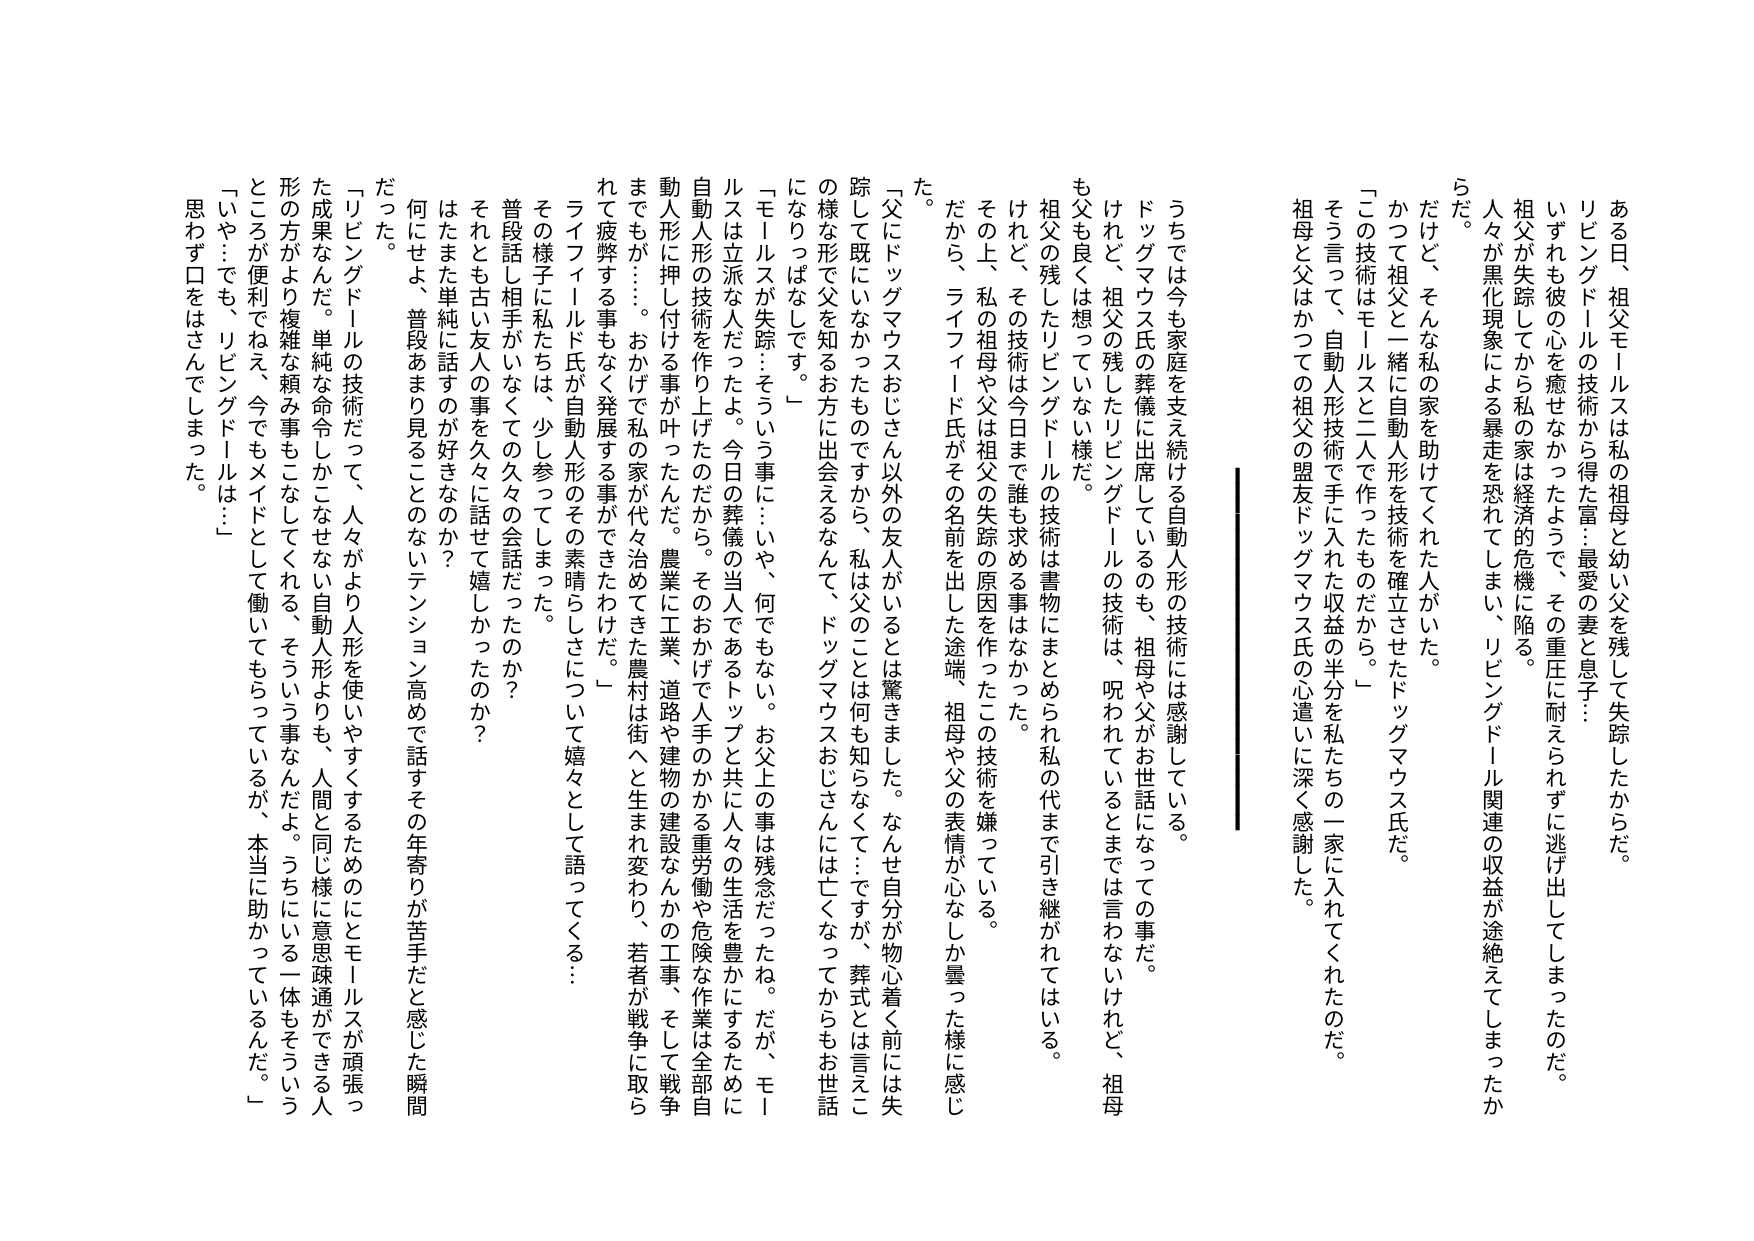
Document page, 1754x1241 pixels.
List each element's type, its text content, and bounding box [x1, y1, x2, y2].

text けれど、祖父の残したリビングドールの技術は、呪われているとまでは言わないけれど、祖母も父も良くは想っていない様だ。 [1066, 176, 1130, 1122]
text ドッグマウス氏の葬儀に出席しているのも、祖母や父がお世話になっての事だ。 [1130, 176, 1161, 1122]
text ある日、祖父モールスは私の祖母と幼い父を残して失踪したからだ。 [1604, 176, 1636, 1122]
text 「いや…でも、リビングドールは…」 [211, 176, 243, 1122]
text 祖父が失踪してから私の家は経済的危機に陥る。 [1509, 176, 1541, 1122]
text だけど、そんな私の家を助けてくれた人がいた。 [1414, 176, 1446, 1122]
text それとも古い友人の事を久々に話せて嬉しかったのか？ [465, 176, 496, 1122]
text けれど、その技術は今日まで誰も求める事はなかった。 [1003, 176, 1035, 1122]
text その上、私の祖母や父は祖父の失踪の原因を作ったこの技術を嫌っている。 [971, 176, 1003, 1122]
text 「リビングドールの技術だって、人々がより人形を使いやすくするためのにとモールスが頑張った成果なんだ。単純な命令しかこなせない自動人形よりも、人間と同じ様に意思疎通ができる人形の方がより複雑な頼み事もこなしてくれる、そういう事なんだよ。うちにいる一体もそういうところが便利でねえ、今でもメイドとして働いてもらっているが、本当に助かっているんだ。」 [243, 176, 370, 1122]
text リビングドールの技術から得た富…最愛の妻と息子… [1572, 176, 1604, 1122]
text うちでは今も家庭を支え続ける自動人形の技術には感謝している。 [1161, 176, 1193, 1122]
text 人々が黒化現象による暴走を恐れてしまい、リビングドール関連の収益が途絶えてしまったからだ。 [1446, 176, 1509, 1122]
text そう言って、自動人形技術で手に入れた収益の半分を私たちの一家に入れてくれたのだ。 [1319, 176, 1351, 1122]
text だから、ライフィード氏がその名前を出した途端、祖母や父の表情が心なしか曇った様に感じた。 [908, 176, 971, 1122]
text 思わず口をはさんでしまった。 [180, 176, 211, 1122]
text 祖母と父はかつての祖父の盟友ドッグマウス氏の心遣いに深く感謝した。 [1287, 176, 1319, 1122]
text 「モールスが失踪…そういう事に…いや、何でもない。お父上の事は残念だったね。だが、モールスは立派な人だったよ。今日の葬儀の当人であるトップと共に人々の生活を豊かにするために自動人形の技術を作り上げたのだから。そのおかげで人手のかかる重労働や危険な作業は全部自動人形に押し付ける事が叶ったんだ。農業に工業、道路や建物の建設なんかの工事、そして戦争までもが……。おかげで私の家が代々治めてきた農村は街へと生まれ変わり、若者が戦争に取られて疲弊する事もなく発展する事ができたわけだ。」 [591, 176, 781, 1122]
text はたまた単純に話すのが好きなのか？ [433, 176, 465, 1122]
text その様子に私たちは、少し参ってしまった。 [528, 176, 560, 1122]
text 「父にドッグマウスおじさん以外の友人がいるとは驚きました。なんせ自分が物心着く前には失踪して既にいなかったものですから、私は父のことは何も知らなくて…ですが、葬式とは言えこの様な形で父を知るお方に出会えるなんて、ドッグマウスおじさんには亡くなってからもお世話になりっぱなしです。」 [781, 176, 908, 1122]
text ━━━━━━━━━━━━━━━━━━━━━━━━ [1222, 176, 1256, 1122]
text いずれも彼の心を癒せなかったようで、その重圧に耐えられずに逃げ出してしまったのだ。 [1541, 176, 1572, 1122]
text 普段話し相手がいなくての久々の会話だったのか？ [496, 176, 528, 1122]
text 祖父の残したリビングドールの技術は書物にまとめられ私の代まで引き継がれてはいる。 [1035, 176, 1066, 1122]
text ライフィールド氏が自動人形のその素晴らしさについて嬉々として語ってくる… [560, 176, 591, 1122]
text 何にせよ、普段あまり見ることのないテンション高めで話すその年寄りが苦手だと感じた瞬間だった。 [370, 176, 433, 1122]
text かつて祖父と一緒に自動人形を技術を確立させたドッグマウス氏だ。 [1382, 176, 1414, 1122]
text 「この技術はモールスと二人で作ったものだから。」 [1351, 176, 1382, 1122]
